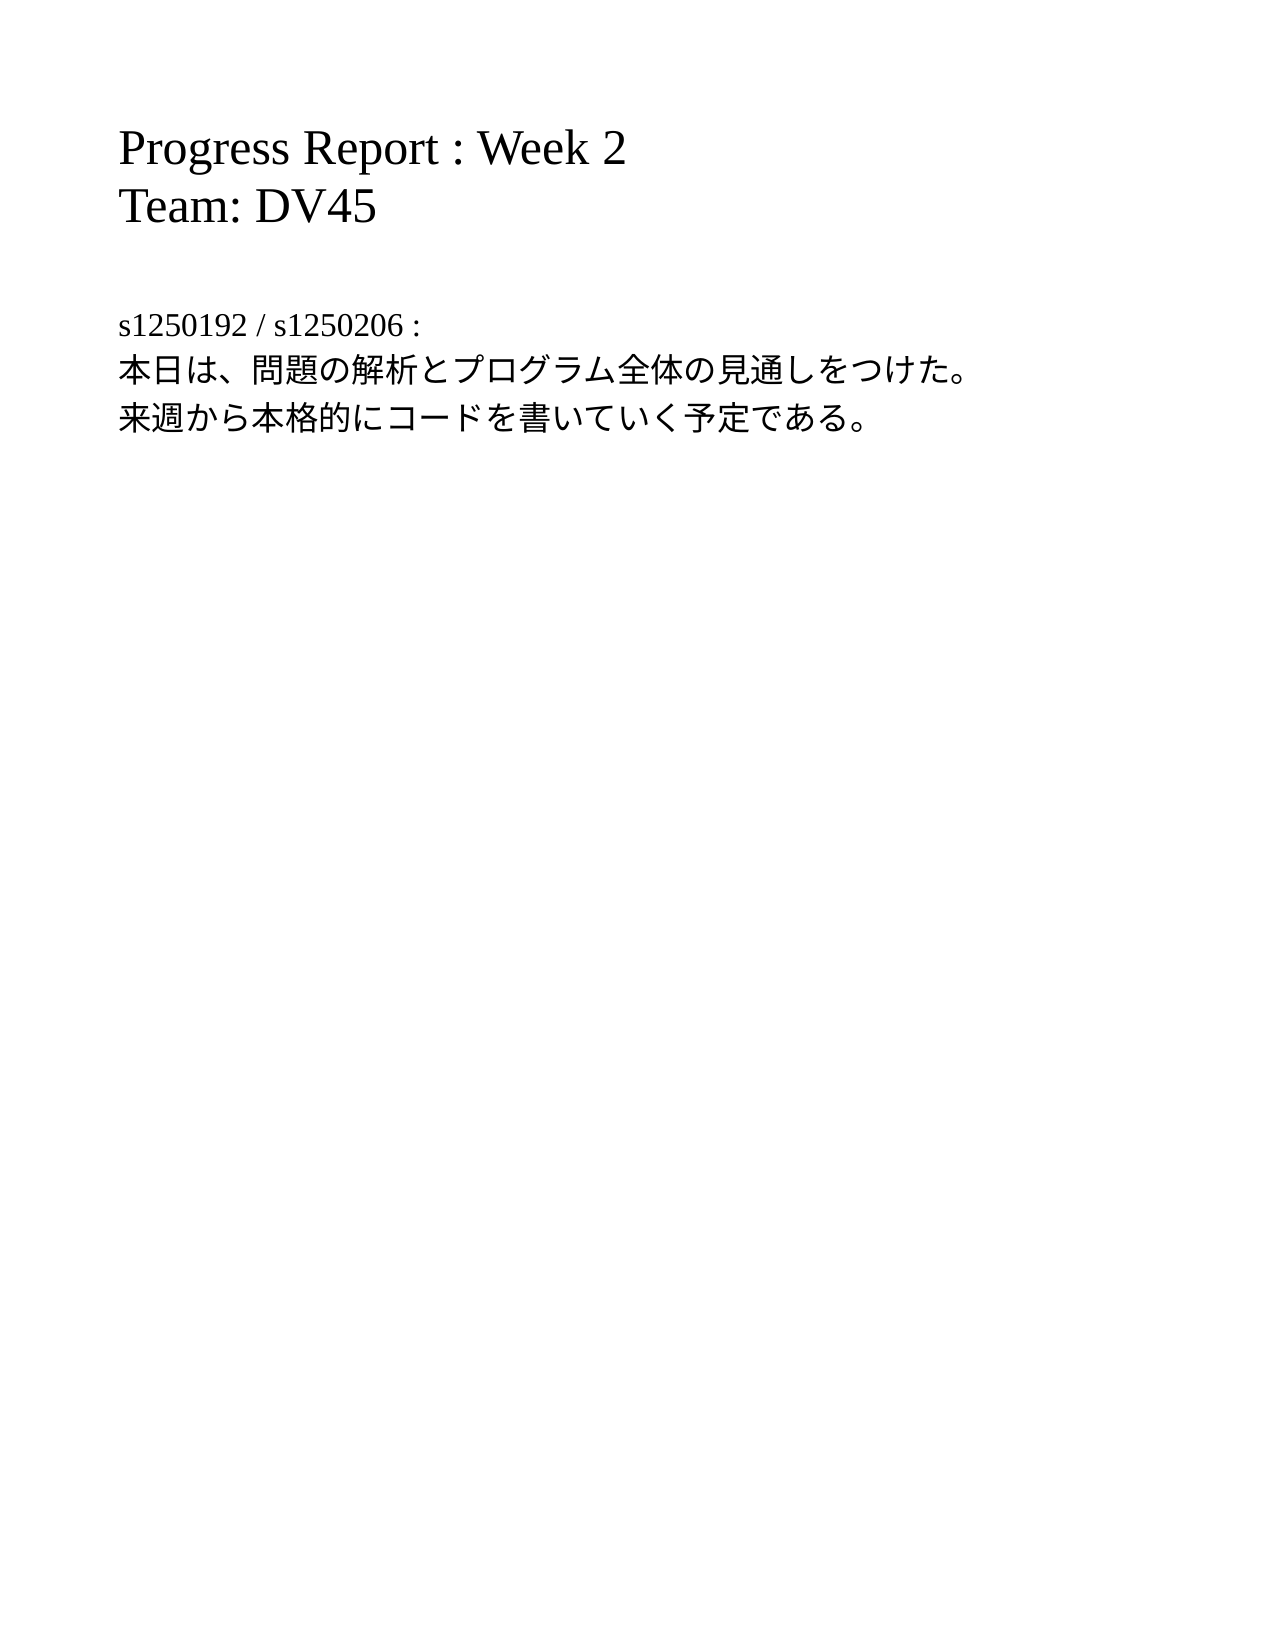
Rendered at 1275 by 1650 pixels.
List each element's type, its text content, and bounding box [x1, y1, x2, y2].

text s1250192 / s1250206 : [118, 305, 1157, 343]
text 来週から本格的にコードを書いていく予定である。 [118, 392, 1157, 440]
text Progress Report : Week 2 [118, 118, 1157, 176]
text 本日は、問題の解析とプログラム全体の見通しをつけた。 [118, 343, 1157, 392]
text Team: DV45 [118, 176, 1157, 233]
